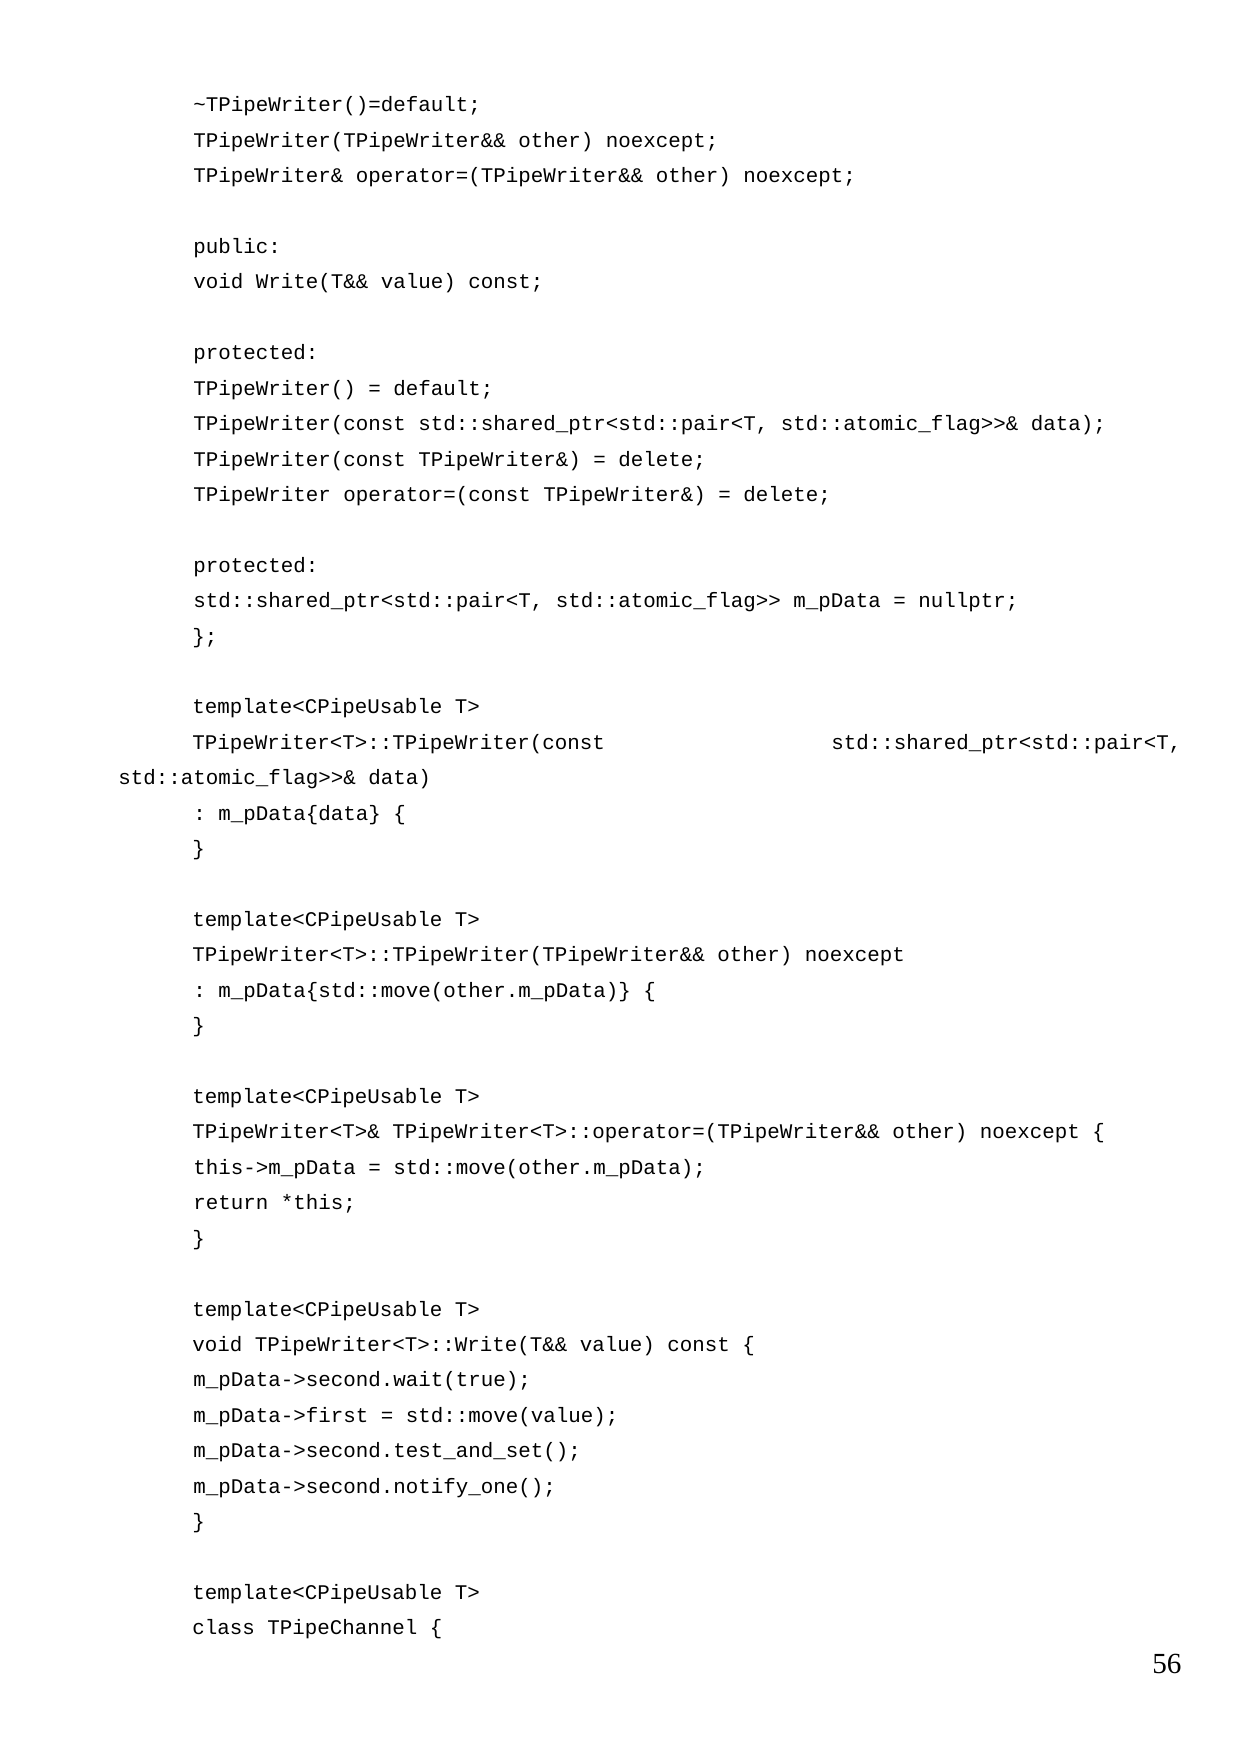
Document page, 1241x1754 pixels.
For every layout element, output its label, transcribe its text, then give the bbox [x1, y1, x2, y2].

text public: [118, 236, 1181, 260]
text m_pData->second.notify_one(); [118, 1476, 1181, 1499]
text void TPipeWriter<T>::Write(T&& value) const { [118, 1334, 1181, 1358]
text TPipeWriter(const std::shared_ptr<std::pair<T, std::atomic_flag>>& data); [118, 413, 1181, 437]
text TPipeWriter& operator=(TPipeWriter&& other) noexcept; [118, 165, 1181, 189]
text : m_pData{std::move(other.m_pData)} { [118, 980, 1181, 1003]
text TPipeWriter(TPipeWriter&& other) noexcept; [118, 130, 1181, 153]
text void Write(T&& value) const; [118, 272, 1181, 295]
text } [118, 1228, 1181, 1251]
text m_pData->second.wait(true); [118, 1369, 1181, 1393]
text class TPipeChannel { [118, 1617, 1181, 1641]
text protected: [118, 555, 1181, 578]
text } [118, 838, 1181, 862]
text template<CPipeUsable T> [118, 697, 1181, 720]
text m_pData->first = std::move(value); [118, 1405, 1181, 1428]
text TPipeWriter operator=(const TPipeWriter&) = delete; [118, 484, 1181, 508]
text template<CPipeUsable T> [118, 909, 1181, 933]
text } [118, 1511, 1181, 1535]
text template<CPipeUsable T> [118, 1299, 1181, 1322]
text return *this; [118, 1192, 1181, 1216]
text ~TPipeWriter()=default; [118, 94, 1181, 118]
text }; [118, 626, 1181, 649]
text this->m_pData = std::move(other.m_pData); [118, 1157, 1181, 1181]
text m_pData->second.test_and_set(); [118, 1440, 1181, 1464]
text template<CPipeUsable T> [118, 1086, 1181, 1110]
text : m_pData{data} { [118, 803, 1181, 826]
text TPipeWriter<T>::TPipeWriter(TPipeWriter&& other) noexcept [118, 944, 1181, 968]
text TPipeWriter<T>::TPipeWriter(const std::shared_ptr<std::pair<T, std::atomic_flag>>& data) [118, 732, 1181, 791]
text TPipeWriter<T>& TPipeWriter<T>::operator=(TPipeWriter&& other) noexcept { [118, 1122, 1181, 1145]
text TPipeWriter() = default; [118, 378, 1181, 401]
text protected: [118, 342, 1181, 366]
text std::shared_ptr<std::pair<T, std::atomic_flag>> m_pData = nullptr; [118, 590, 1181, 614]
text TPipeWriter(const TPipeWriter&) = delete; [118, 449, 1181, 472]
text template<CPipeUsable T> [118, 1582, 1181, 1606]
text } [118, 1015, 1181, 1039]
